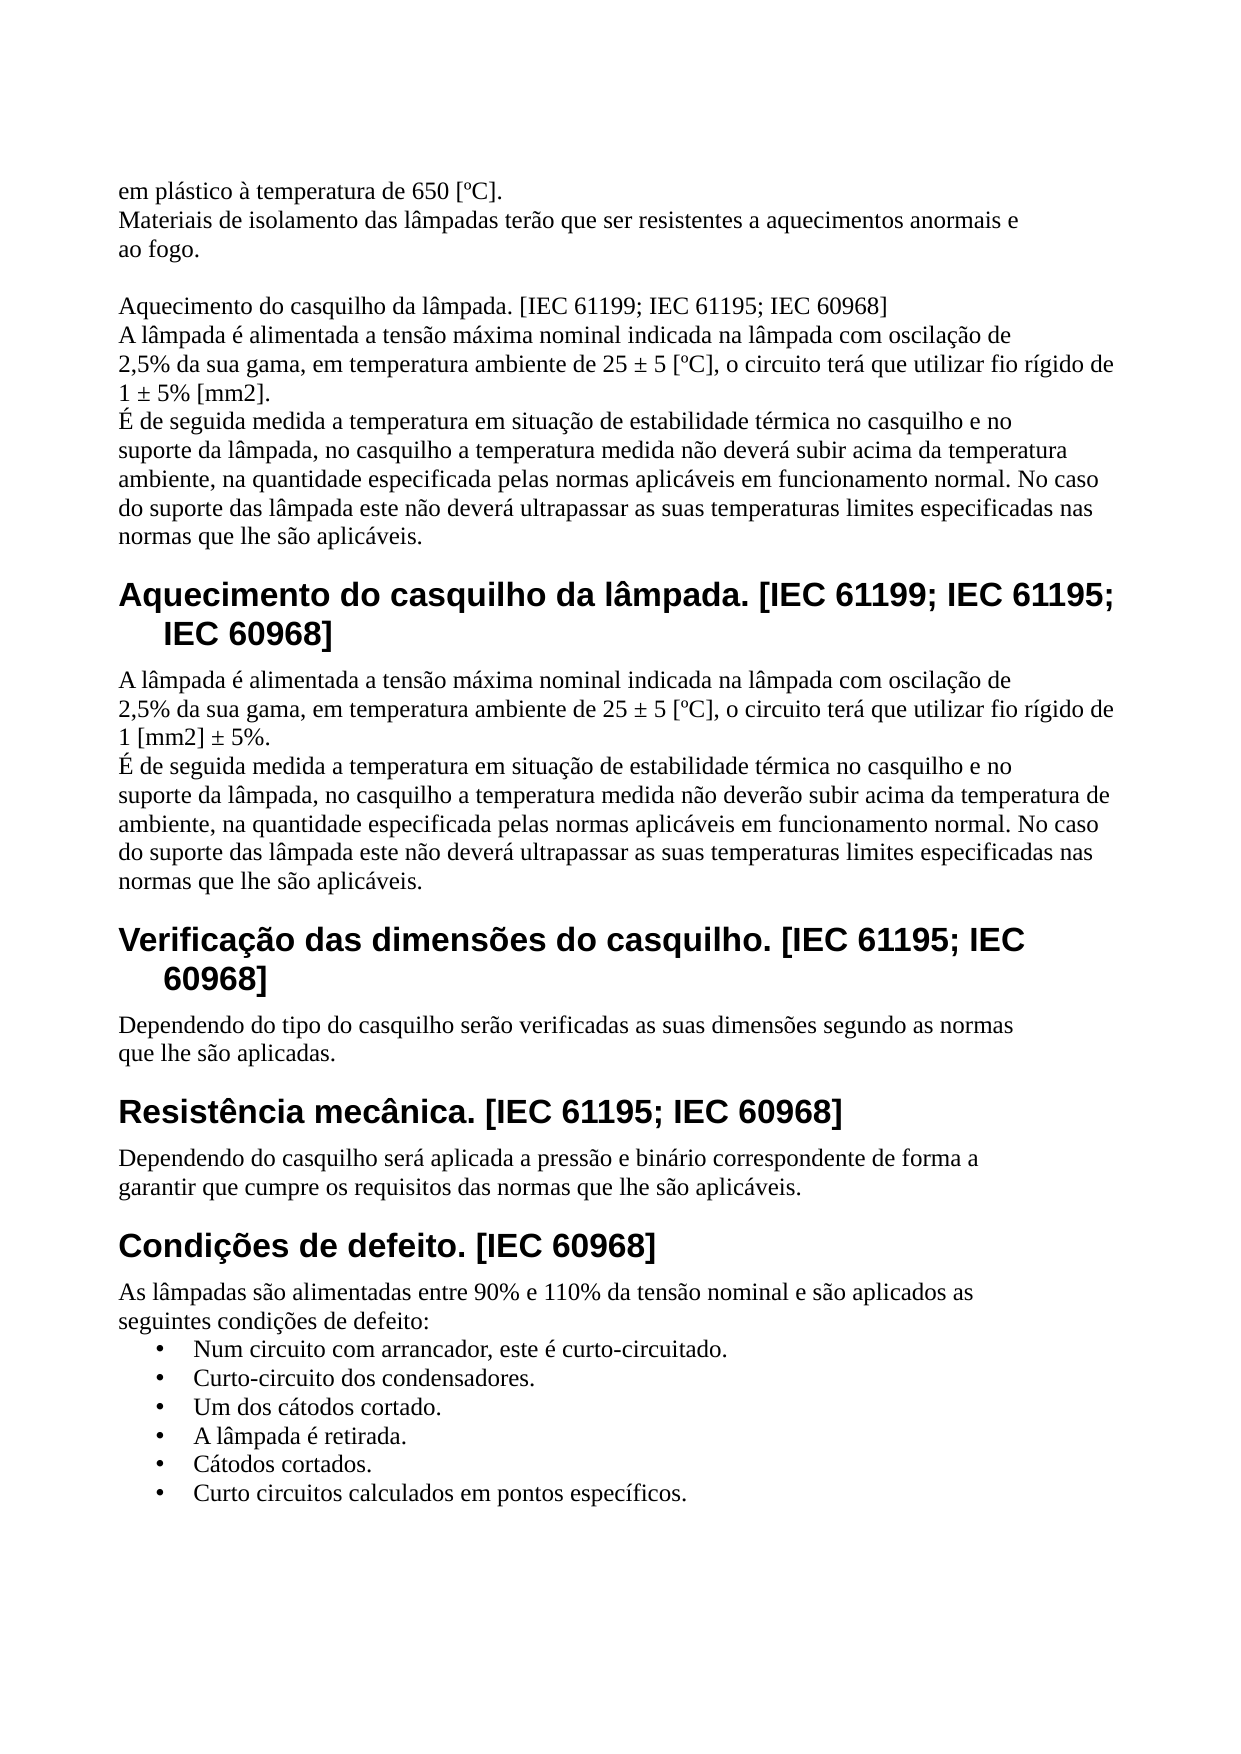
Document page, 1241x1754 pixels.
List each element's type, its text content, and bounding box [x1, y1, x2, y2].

text A lâmpada é alimentada a tensão máxima nominal indicada na lâmpada com oscilação de [118, 320, 1122, 349]
text 1 [mm2] ± 5%. [118, 722, 1122, 751]
subtitle Verificação das dimensões do casquilho. [IEC 61195; IEC 60968] [118, 920, 1122, 997]
text A lâmpada é alimentada a tensão máxima nominal indicada na lâmpada com oscilação de [118, 665, 1122, 694]
text que lhe são aplicadas. [118, 1038, 1122, 1067]
text É de seguida medida a temperatura em situação de estabilidade térmica no casquilho e no [118, 406, 1122, 435]
text 1 ± 5% [mm2]. [118, 378, 1122, 406]
subtitle Resistência mecânica. [IEC 61195; IEC 60968] [118, 1092, 1122, 1131]
text ambiente, na quantidade especificada pelas normas aplicáveis em funcionamento normal. No caso [118, 809, 1122, 837]
list Curto circuitos calculados em pontos específicos. [156, 1478, 1122, 1507]
list Um dos cátodos cortado. [156, 1392, 1122, 1421]
text Aquecimento do casquilho da lâmpada. [IEC 61199; IEC 61195; IEC 60968] [118, 291, 1122, 320]
text do suporte das lâmpada este não deverá ultrapassar as suas temperaturas limites especificadas nas [118, 837, 1122, 866]
text suporte da lâmpada, no casquilho a temperatura medida não deverá subir acima da temperatura [118, 435, 1122, 464]
text normas que lhe são aplicáveis. [118, 866, 1122, 895]
text ambiente, na quantidade especificada pelas normas aplicáveis em funcionamento normal. No caso [118, 464, 1122, 493]
text Dependendo do tipo do casquilho serão verificadas as suas dimensões segundo as normas [118, 1010, 1122, 1038]
list Curto-circuito dos condensadores. [156, 1363, 1122, 1392]
text garantir que cumpre os requisitos das normas que lhe são aplicáveis. [118, 1172, 1122, 1201]
text É de seguida medida a temperatura em situação de estabilidade térmica no casquilho e no [118, 751, 1122, 780]
text suporte da lâmpada, no casquilho a temperatura medida não deverão subir acima da temperatura de [118, 780, 1122, 809]
text ao fogo. [118, 234, 1122, 263]
subtitle Condições de defeito. [IEC 60968] [118, 1226, 1122, 1264]
text Materiais de isolamento das lâmpadas terão que ser resistentes a aquecimentos anormais e [118, 205, 1122, 234]
text em plástico à temperatura de 650 [ºC]. [118, 176, 1122, 205]
subtitle Aquecimento do casquilho da lâmpada. [IEC 61199; IEC 61195; IEC 60968] [118, 575, 1122, 652]
text normas que lhe são aplicáveis. [118, 521, 1122, 550]
text seguintes condições de defeito: [118, 1306, 1122, 1334]
text do suporte das lâmpada este não deverá ultrapassar as suas temperaturas limites especificadas nas [118, 493, 1122, 521]
text As lâmpadas são alimentadas entre 90% e 110% da tensão nominal e são aplicados as [118, 1277, 1122, 1306]
list Num circuito com arrancador, este é curto-circuitado. [156, 1334, 1122, 1363]
text Dependendo do casquilho será aplicada a pressão e binário correspondente de forma a [118, 1143, 1122, 1172]
list Cátodos cortados. [156, 1449, 1122, 1478]
text 2,5% da sua gama, em temperatura ambiente de 25 ± 5 [ºC], o circuito terá que utilizar fio rígido de [118, 694, 1122, 722]
list A lâmpada é retirada. [156, 1421, 1122, 1449]
text 2,5% da sua gama, em temperatura ambiente de 25 ± 5 [ºC], o circuito terá que utilizar fio rígido de [118, 349, 1122, 378]
